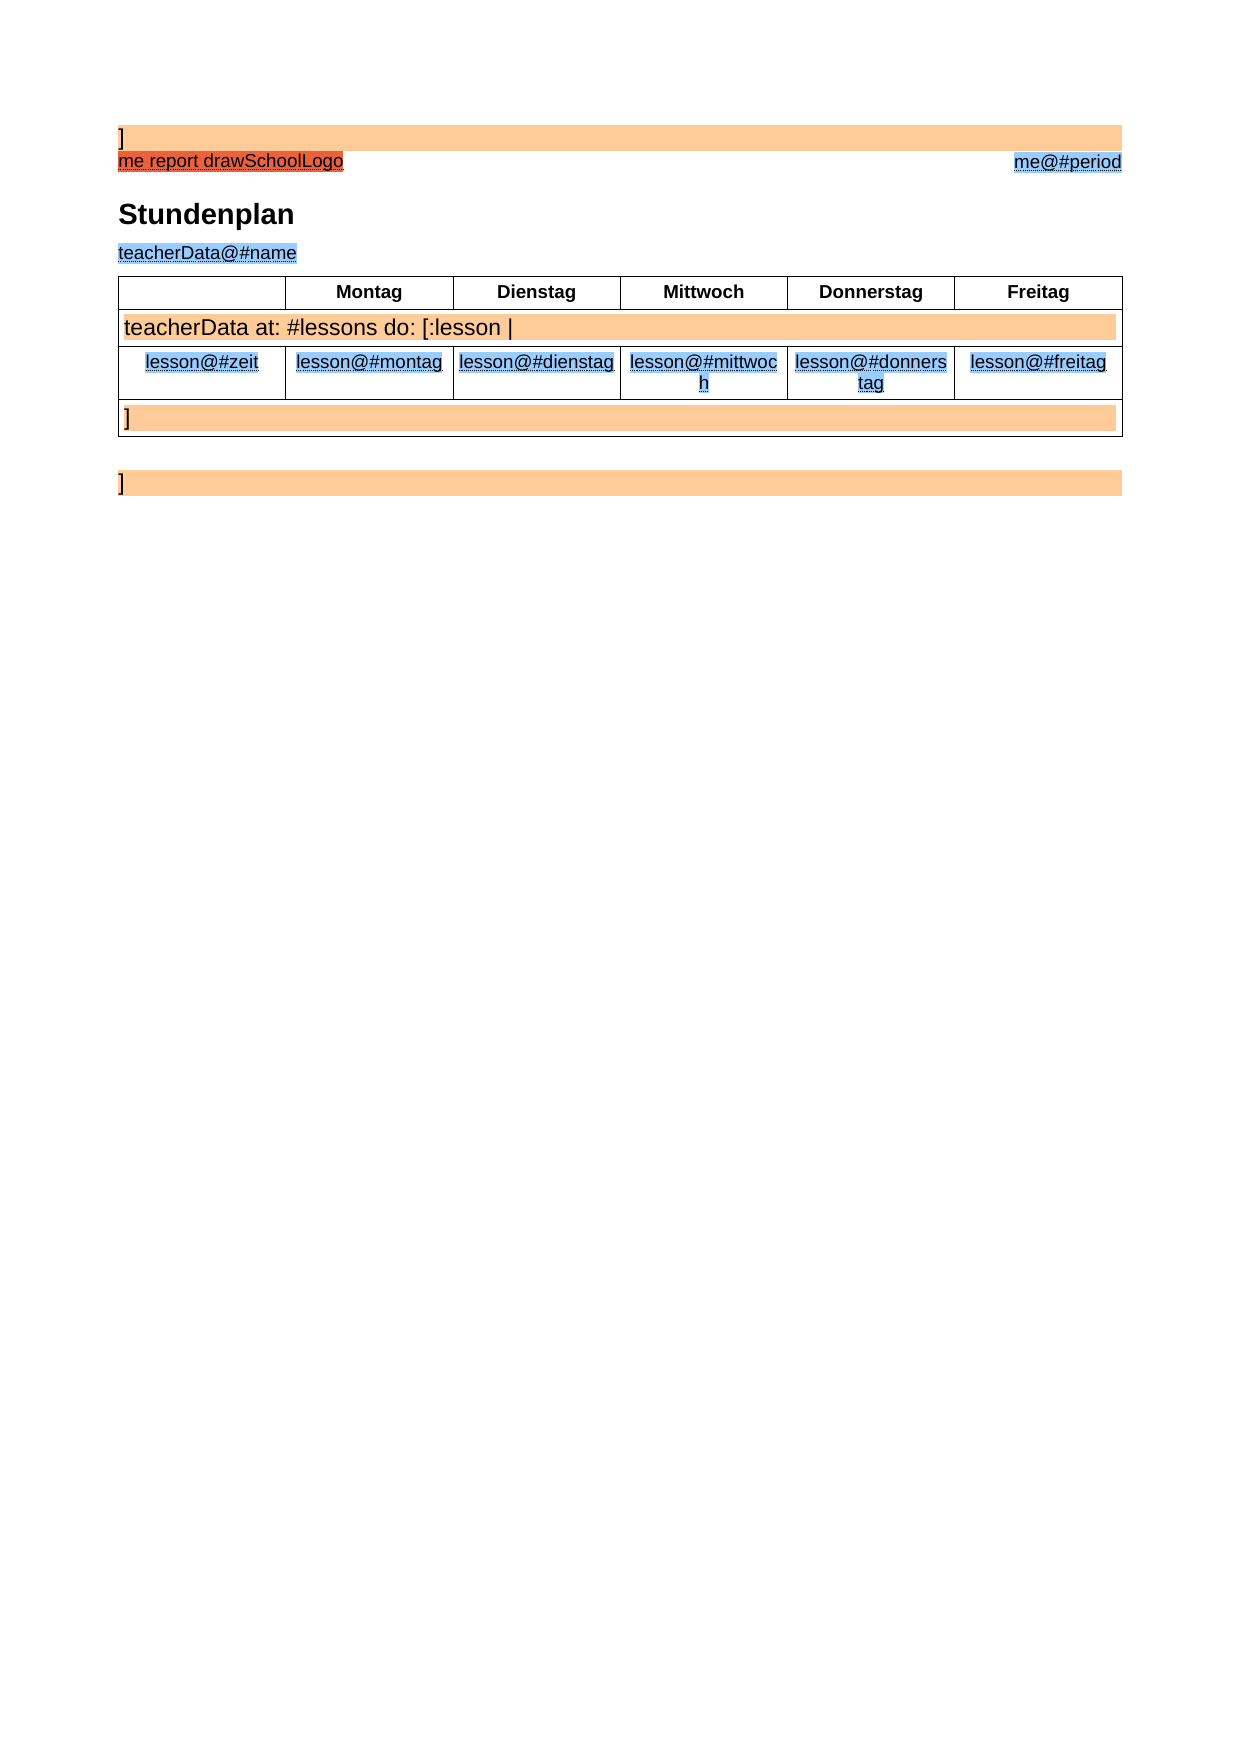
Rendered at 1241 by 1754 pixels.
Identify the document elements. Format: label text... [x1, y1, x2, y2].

table_cell ] [119, 400, 1122, 436]
text ] [118, 470, 1122, 496]
table_cell teacherData at: #lessons do: [:lesson | [119, 310, 1122, 346]
table_header Freitag [955, 277, 1122, 309]
table_cell lesson@#mittwoch [621, 347, 787, 399]
table_header me report drawSchoolLogo [118, 151, 680, 173]
table_header Donnerstag [788, 277, 954, 309]
table_header [119, 277, 285, 309]
table_header Montag [286, 277, 453, 309]
table_cell lesson@#freitag [955, 347, 1122, 399]
table_header me@#period [680, 151, 1121, 173]
table_cell lesson@#dienstag [454, 347, 620, 399]
text teacherData@#name [297, 243, 1122, 264]
table_cell lesson@#donnerstag [788, 347, 954, 399]
table_cell lesson@#zeit [119, 347, 285, 399]
text ] [118, 125, 1122, 151]
table_header Mittwoch [621, 277, 787, 309]
table_cell lesson@#montag [286, 347, 453, 399]
table_header Dienstag [454, 277, 620, 309]
subtitle Stundenplan [118, 198, 1122, 230]
